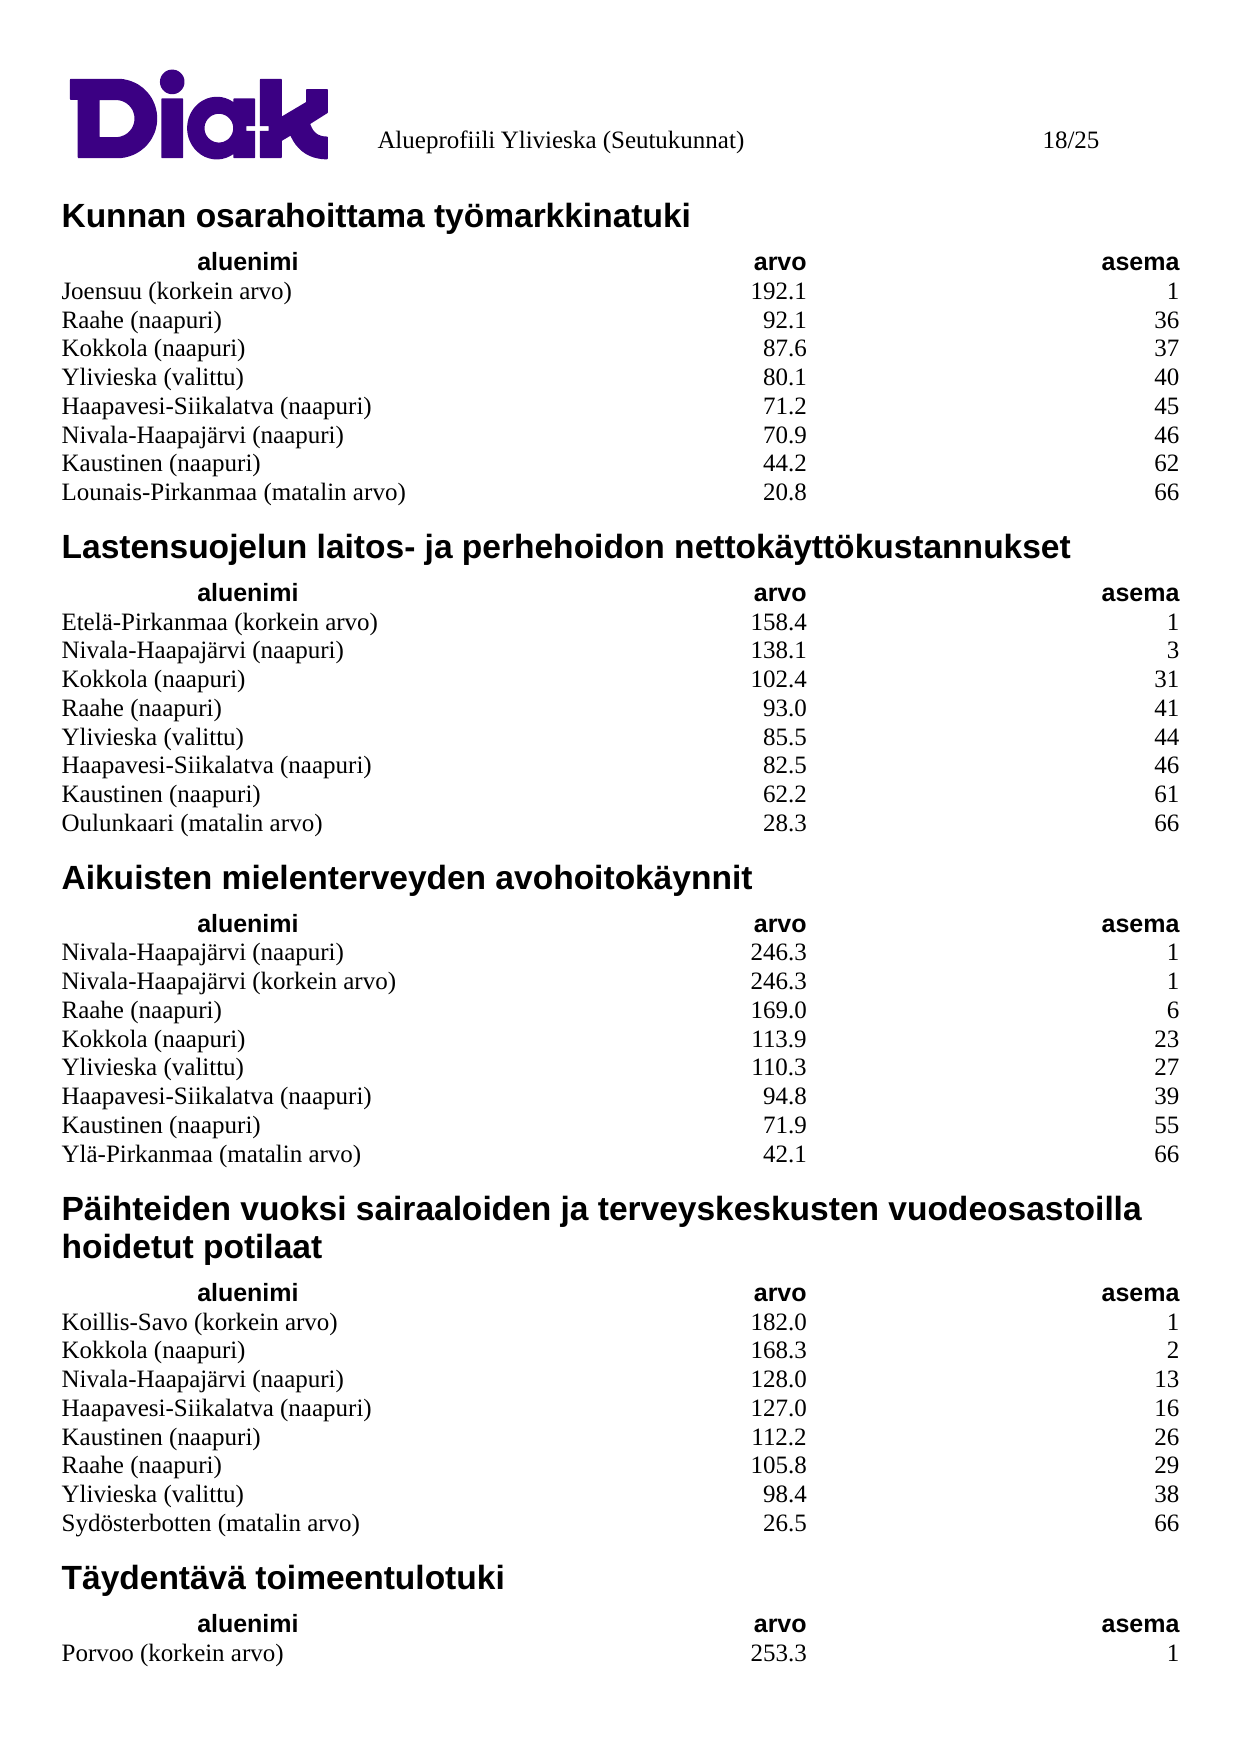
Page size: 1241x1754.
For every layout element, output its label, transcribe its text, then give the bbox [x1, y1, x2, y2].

table_cell 1 [806, 276, 1179, 305]
table_cell 246.3 [434, 966, 806, 995]
table_cell 80.1 [434, 362, 806, 391]
table_cell 70.9 [434, 420, 806, 448]
table_cell 36 [806, 305, 1179, 333]
table_cell 128.0 [434, 1364, 806, 1393]
table_cell 27 [806, 1053, 1179, 1081]
table_cell 66 [806, 808, 1179, 837]
table_cell Raahe (naapuri) [61, 1451, 434, 1479]
table_cell 127.0 [434, 1393, 806, 1422]
table_cell Kokkola (naapuri) [61, 1024, 434, 1052]
table_cell 92.1 [434, 305, 806, 333]
table_header asema [806, 1609, 1179, 1638]
table_cell 168.3 [434, 1336, 806, 1364]
subtitle Täydentävä toimeentulotuki [61, 1558, 1179, 1596]
table_cell Kaustinen (naapuri) [61, 1110, 434, 1139]
table_cell 46 [806, 420, 1179, 448]
table_header arvo [434, 247, 806, 276]
table_cell 66 [806, 1139, 1179, 1167]
table_cell Ylivieska (valittu) [61, 1479, 434, 1508]
table_cell 66 [806, 1508, 1179, 1537]
subtitle Päihteiden vuoksi sairaaloiden ja terveyskeskusten vuodeosastoilla hoidetut potilaat [61, 1188, 1179, 1266]
table_cell 39 [806, 1081, 1179, 1110]
table_cell Kokkola (naapuri) [61, 664, 434, 693]
table_cell 110.3 [434, 1053, 806, 1081]
table_cell 61 [806, 779, 1179, 808]
table_cell 93.0 [434, 693, 806, 722]
table_cell 138.1 [434, 636, 806, 664]
table_cell 20.8 [434, 477, 806, 506]
table_cell 158.4 [434, 607, 806, 636]
table_cell Lounais-Pirkanmaa (matalin arvo) [61, 477, 434, 506]
table_cell 28.3 [434, 808, 806, 837]
table_cell 87.6 [434, 334, 806, 362]
table_cell Haapavesi-Siikalatva (naapuri) [61, 751, 434, 779]
table_cell Porvoo (korkein arvo) [61, 1638, 434, 1666]
table_header aluenimi [61, 1278, 434, 1307]
table_cell 1 [806, 607, 1179, 636]
table_cell 13 [806, 1364, 1179, 1393]
table_cell 26 [806, 1422, 1179, 1451]
table_cell Ylivieska (valittu) [61, 722, 434, 751]
subtitle Aikuisten mielenterveyden avohoitokäynnit [61, 858, 1179, 896]
table_cell 105.8 [434, 1451, 806, 1479]
table_cell 1 [806, 1638, 1179, 1666]
table_cell Etelä-Pirkanmaa (korkein arvo) [61, 607, 434, 636]
table_cell 1 [806, 966, 1179, 995]
table_header aluenimi [61, 247, 434, 276]
table_cell Kokkola (naapuri) [61, 334, 434, 362]
table_cell 44.2 [434, 449, 806, 477]
table_cell 42.1 [434, 1139, 806, 1167]
table_cell Haapavesi-Siikalatva (naapuri) [61, 391, 434, 420]
table_cell 38 [806, 1479, 1179, 1508]
table_cell 23 [806, 1024, 1179, 1052]
table_cell Koillis-Savo (korkein arvo) [61, 1307, 434, 1336]
table_cell Nivala-Haapajärvi (korkein arvo) [61, 966, 434, 995]
table_cell Haapavesi-Siikalatva (naapuri) [61, 1393, 434, 1422]
table_cell 46 [806, 751, 1179, 779]
table_cell Raahe (naapuri) [61, 995, 434, 1024]
table_cell Nivala-Haapajärvi (naapuri) [61, 938, 434, 966]
table_cell Raahe (naapuri) [61, 693, 434, 722]
table_header aluenimi [61, 578, 434, 607]
table_cell 31 [806, 664, 1179, 693]
table_cell 71.9 [434, 1110, 806, 1139]
table_cell 71.2 [434, 391, 806, 420]
table_cell 98.4 [434, 1479, 806, 1508]
table_cell 1 [806, 1307, 1179, 1336]
table_cell Nivala-Haapajärvi (naapuri) [61, 1364, 434, 1393]
table_cell 113.9 [434, 1024, 806, 1052]
table_cell Kokkola (naapuri) [61, 1336, 434, 1364]
table_cell 29 [806, 1451, 1179, 1479]
table_cell 102.4 [434, 664, 806, 693]
table_cell 85.5 [434, 722, 806, 751]
table_cell Sydösterbotten (matalin arvo) [61, 1508, 434, 1537]
table_cell Haapavesi-Siikalatva (naapuri) [61, 1081, 434, 1110]
table_cell 94.8 [434, 1081, 806, 1110]
table_cell 16 [806, 1393, 1179, 1422]
table_cell 55 [806, 1110, 1179, 1139]
subtitle Lastensuojelun laitos- ja perhehoidon nettokäyttökustannukset [61, 527, 1179, 566]
table_cell Nivala-Haapajärvi (naapuri) [61, 636, 434, 664]
table_cell Kaustinen (naapuri) [61, 779, 434, 808]
table_cell Oulunkaari (matalin arvo) [61, 808, 434, 837]
table_header arvo [434, 578, 806, 607]
table_header aluenimi [61, 909, 434, 937]
table_cell 62 [806, 449, 1179, 477]
table_cell 112.2 [434, 1422, 806, 1451]
table_cell Kaustinen (naapuri) [61, 1422, 434, 1451]
table_cell Nivala-Haapajärvi (naapuri) [61, 420, 434, 448]
table_header asema [806, 578, 1179, 607]
table_header arvo [434, 1609, 806, 1638]
table_cell 45 [806, 391, 1179, 420]
table_cell 37 [806, 334, 1179, 362]
table_cell 3 [806, 636, 1179, 664]
table_cell Ylä-Pirkanmaa (matalin arvo) [61, 1139, 434, 1167]
table_cell 1 [806, 938, 1179, 966]
table_cell 253.3 [434, 1638, 806, 1666]
table_cell 82.5 [434, 751, 806, 779]
table_cell 169.0 [434, 995, 806, 1024]
table_cell 2 [806, 1336, 1179, 1364]
table_header arvo [434, 1278, 806, 1307]
table_cell 6 [806, 995, 1179, 1024]
table_cell Joensuu (korkein arvo) [61, 276, 434, 305]
table_cell Ylivieska (valittu) [61, 1053, 434, 1081]
table_cell 26.5 [434, 1508, 806, 1537]
table_cell 66 [806, 477, 1179, 506]
table_header asema [806, 247, 1179, 276]
table_cell 182.0 [434, 1307, 806, 1336]
table_header asema [806, 909, 1179, 937]
table_cell 44 [806, 722, 1179, 751]
table_header arvo [434, 909, 806, 937]
table_cell 62.2 [434, 779, 806, 808]
table_header aluenimi [61, 1609, 434, 1638]
table_cell 41 [806, 693, 1179, 722]
table_cell Raahe (naapuri) [61, 305, 434, 333]
table_cell 246.3 [434, 938, 806, 966]
table_header asema [806, 1278, 1179, 1307]
table_cell Kaustinen (naapuri) [61, 449, 434, 477]
table_cell 40 [806, 362, 1179, 391]
table_cell 192.1 [434, 276, 806, 305]
table_cell Ylivieska (valittu) [61, 362, 434, 391]
subtitle Kunnan osarahoittama työmarkkinatuki [61, 196, 1179, 235]
